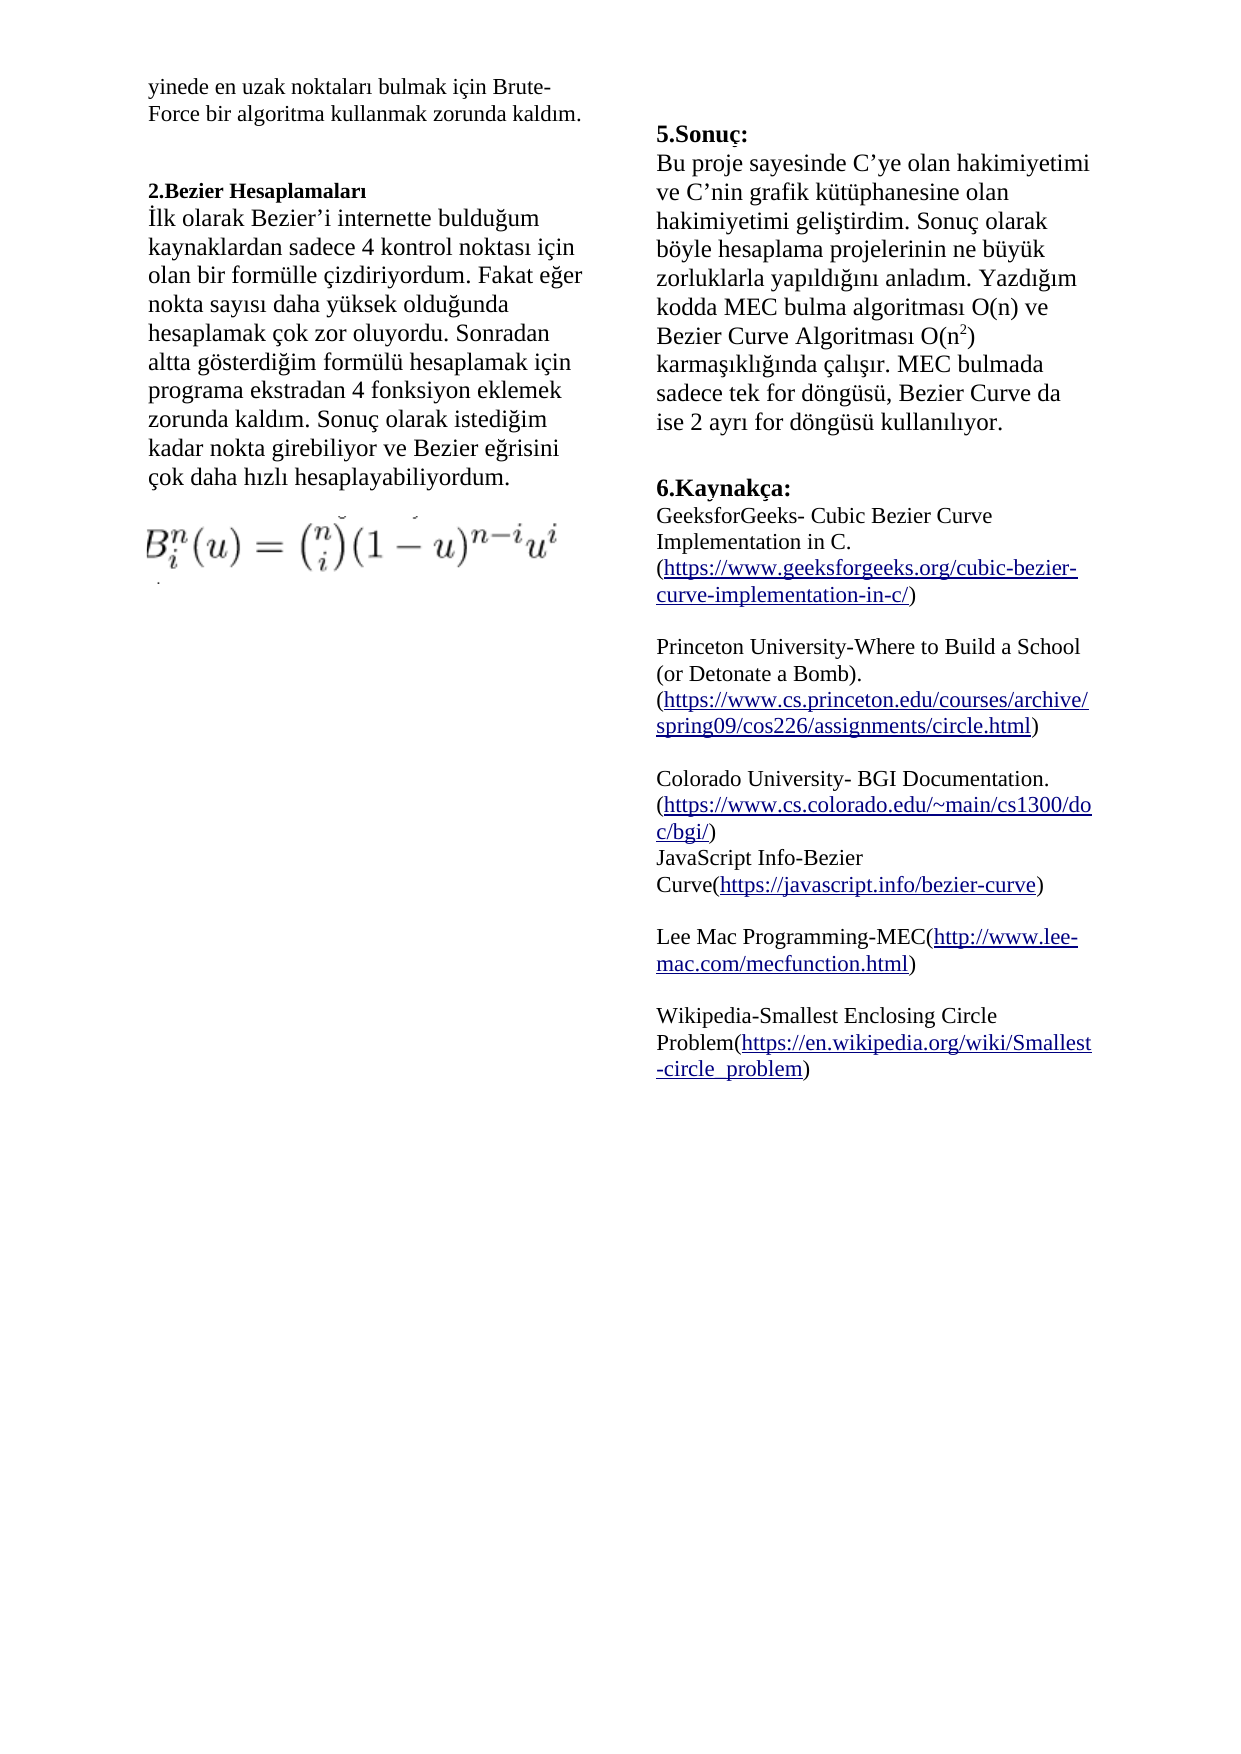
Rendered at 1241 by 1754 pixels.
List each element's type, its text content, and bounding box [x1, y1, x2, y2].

picture [146, 516, 585, 584]
text İlk olarak Bezier’i internette bulduğum kaynaklardan sadece 4 kontrol noktası için olan bir formülle çizdiriyordum. Fakat eğer nokta sayısı daha yüksek olduğunda hesaplamak çok zor oluyordu. Sonradan altta gösterdiğim formülü hesaplamak için programa ekstradan 4 fonksiyon eklemek zorunda kaldım. Sonuç olarak istediğim kadar nokta girebiliyor ve Bezier eğrisini çok daha hızlı hesaplayabiliyordum. [148, 203, 583, 490]
text JavaScript Info-Bezier Curve(https://javascript.info/bezier-curve) [656, 844, 1094, 897]
text 2.Bezier Hesaplamaları [148, 178, 583, 203]
text Princeton University-Where to Build a School (or Detonate a Bomb).(https://www.cs.princeton.edu/courses/archive/spring09/cos226/assignments/circle.html) [656, 633, 1094, 739]
text Wikipedia-Smallest Enclosing Circle Problem(https://en.wikipedia.org/wiki/Smallest-circle_problem) [656, 1002, 1094, 1081]
text Bu proje sayesinde C’ye olan hakimiyetimi ve C’nin grafik kütüphanesine olan hakimiyetimi geliştirdim. Sonuç olarak böyle hesaplama projelerinin ne büyük zorluklarla yapıldığını anladım. Yazdığım kodda MEC bulma algoritması O(n) ve Bezier Curve Algoritması O(n2) karmaşıklığında çalışır. MEC bulmada sadece tek for döngüsü, Bezier Curve da ise 2 ayrı for döngüsü kullanılıyor. [656, 148, 1094, 436]
text 5.Sonuç: [656, 119, 1094, 148]
text Lee Mac Programming-MEC(http://www.lee-mac.com/mecfunction.html) [656, 923, 1094, 976]
text yinede en uzak noktaları bulmak için Brute-Force bir algoritma kullanmak zorunda kaldım. [148, 73, 583, 126]
text 6.Kaynakça: [656, 473, 1094, 502]
text Colorado University- BGI Documentation.(https://www.cs.colorado.edu/~main/cs1300/doc/bgi/) [656, 765, 1094, 844]
text GeeksforGeeks- Cubic Bezier Curve Implementation in C.(https://www.geeksforgeeks.org/cubic-bezier-curve-implementation-in-c/) [656, 502, 1094, 607]
